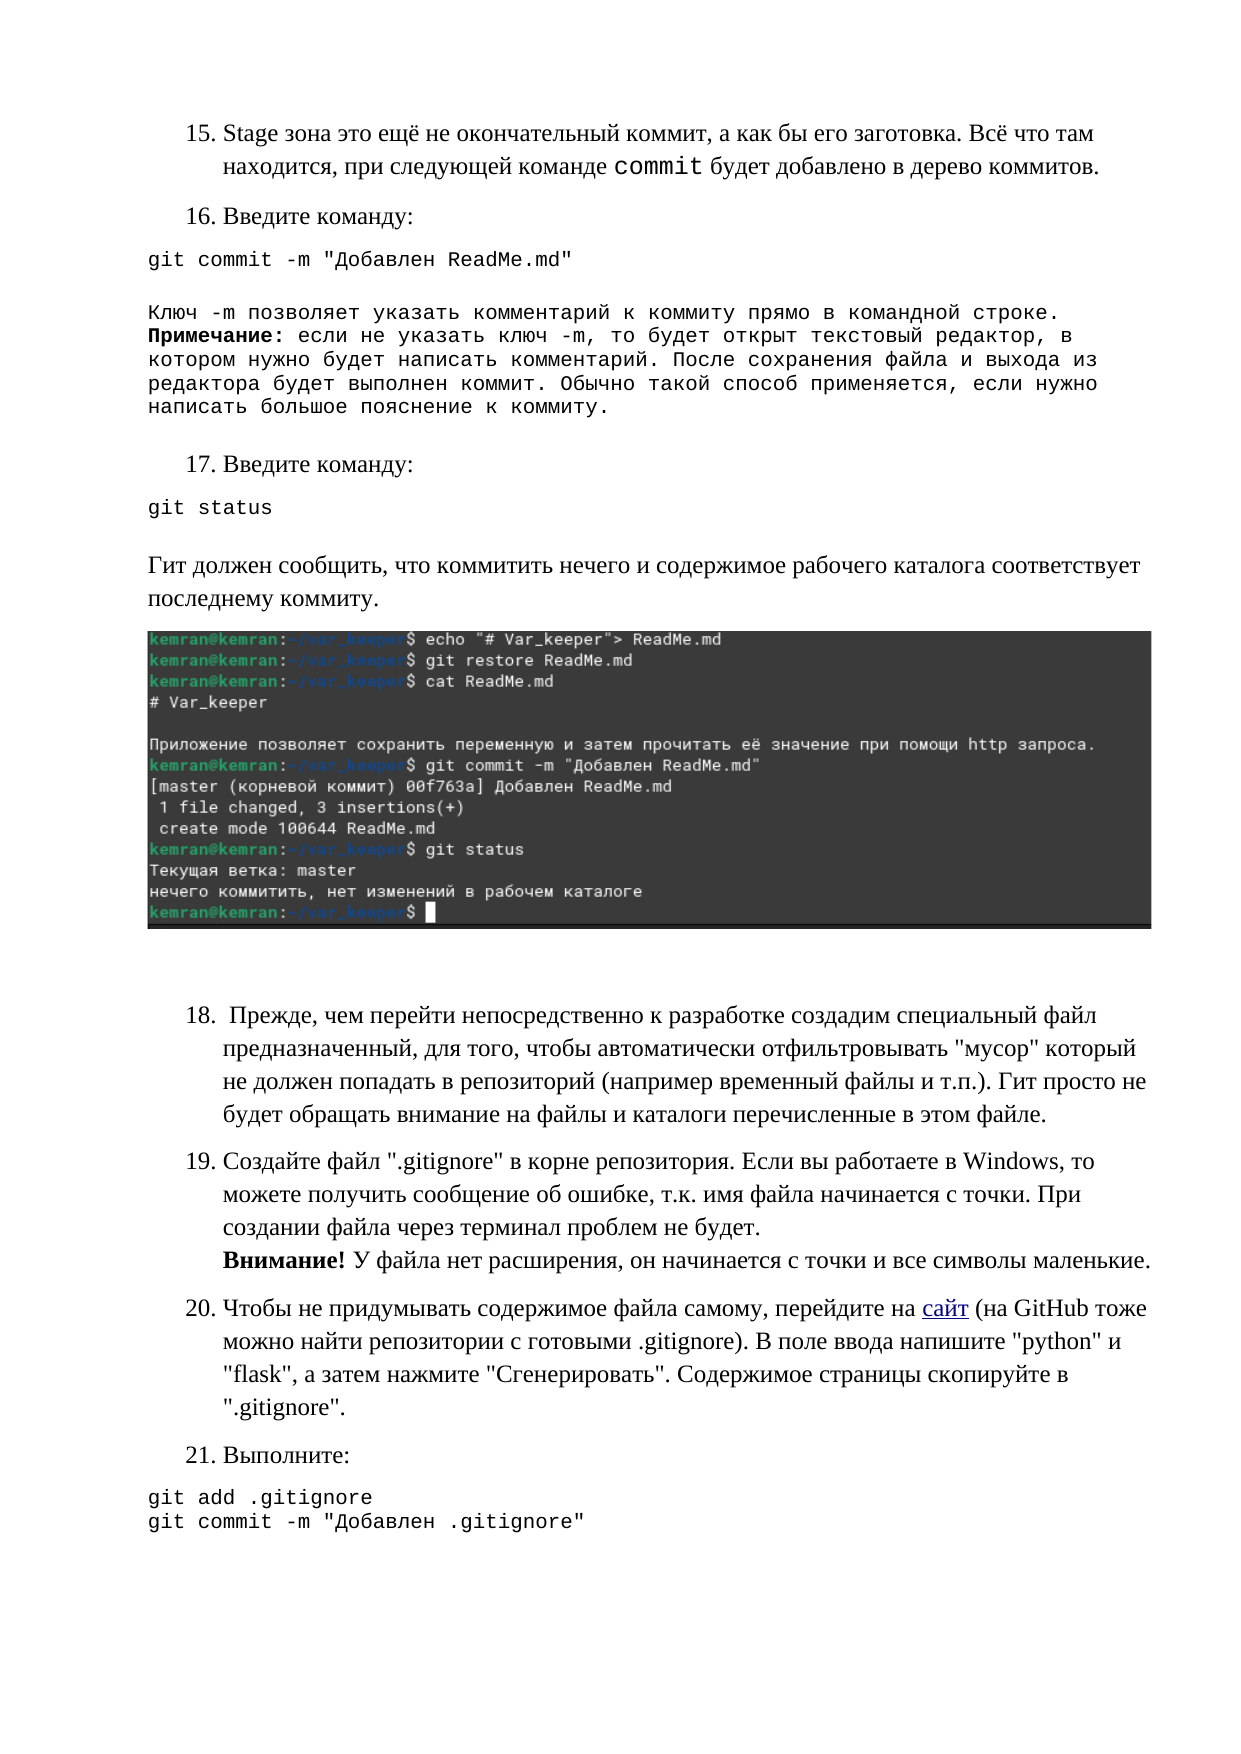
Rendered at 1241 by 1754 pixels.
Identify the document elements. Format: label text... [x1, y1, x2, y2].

picture [147, 631, 1152, 929]
list Прежде, чем перейти непосредственно к разработке создадим специальный файл предназначенный, для того, чтобы автоматически отфильтровывать "мусор" который не должен попадать в репозиторий (например временный файлы и т.п.). Гит просто не будет обращать внимание на файлы и каталоги перечисленные в этом файле. [185, 1000, 1152, 1127]
list Введите команду: [185, 201, 1152, 230]
text git add .gitignore [148, 1487, 1152, 1511]
list Stage зона это ещё не окончательный коммит, а как бы его заготовка. Всё что там находится, при следующей команде commit будет добавлено в дерево коммитов. [185, 118, 1152, 182]
list Создайте файл ".gitignore" в корне репозитория. Если вы работаете в Windows, то можете получить сообщение об ошибке, т.к. имя файла начинается с точки. При создании файла через терминал проблем не будет. Внимание! У файла нет расширения, он начинается с точки и все символы маленькие. [185, 1146, 1152, 1274]
text Гит должен сообщить, что коммитить нечего и содержимое рабочего каталога соответствует последнему коммиту. [148, 550, 1152, 612]
list Введите команду: [185, 449, 1152, 478]
text git status [148, 497, 1152, 521]
list Выполните: [185, 1440, 1152, 1468]
list Чтобы не придумывать содержимое файла самому, перейдите на сайт (на GitHub тоже можно найти репозитории с готовыми .gitignore). В поле ввода напишите "python" и "flask", а затем нажмите "Сгенерировать". Содержимое страницы скопируйте в ".gitignore". [185, 1293, 1152, 1421]
text Ключ -m позволяет указать комментарий к коммиту прямо в командной строке. Примечание: если не указать ключ -m, то будет открыт текстовый редактор, в котором нужно будет написать комментарий. После сохранения файла и выхода из редактора будет выполнен коммит. Обычно такой способ применяется, если нужно написать большое пояснение к коммиту. [148, 302, 1152, 420]
text git commit -m "Добавлен .gitignore" [148, 1511, 1152, 1534]
text git commit -m "Добавлен ReadMe.md" [148, 249, 1152, 272]
